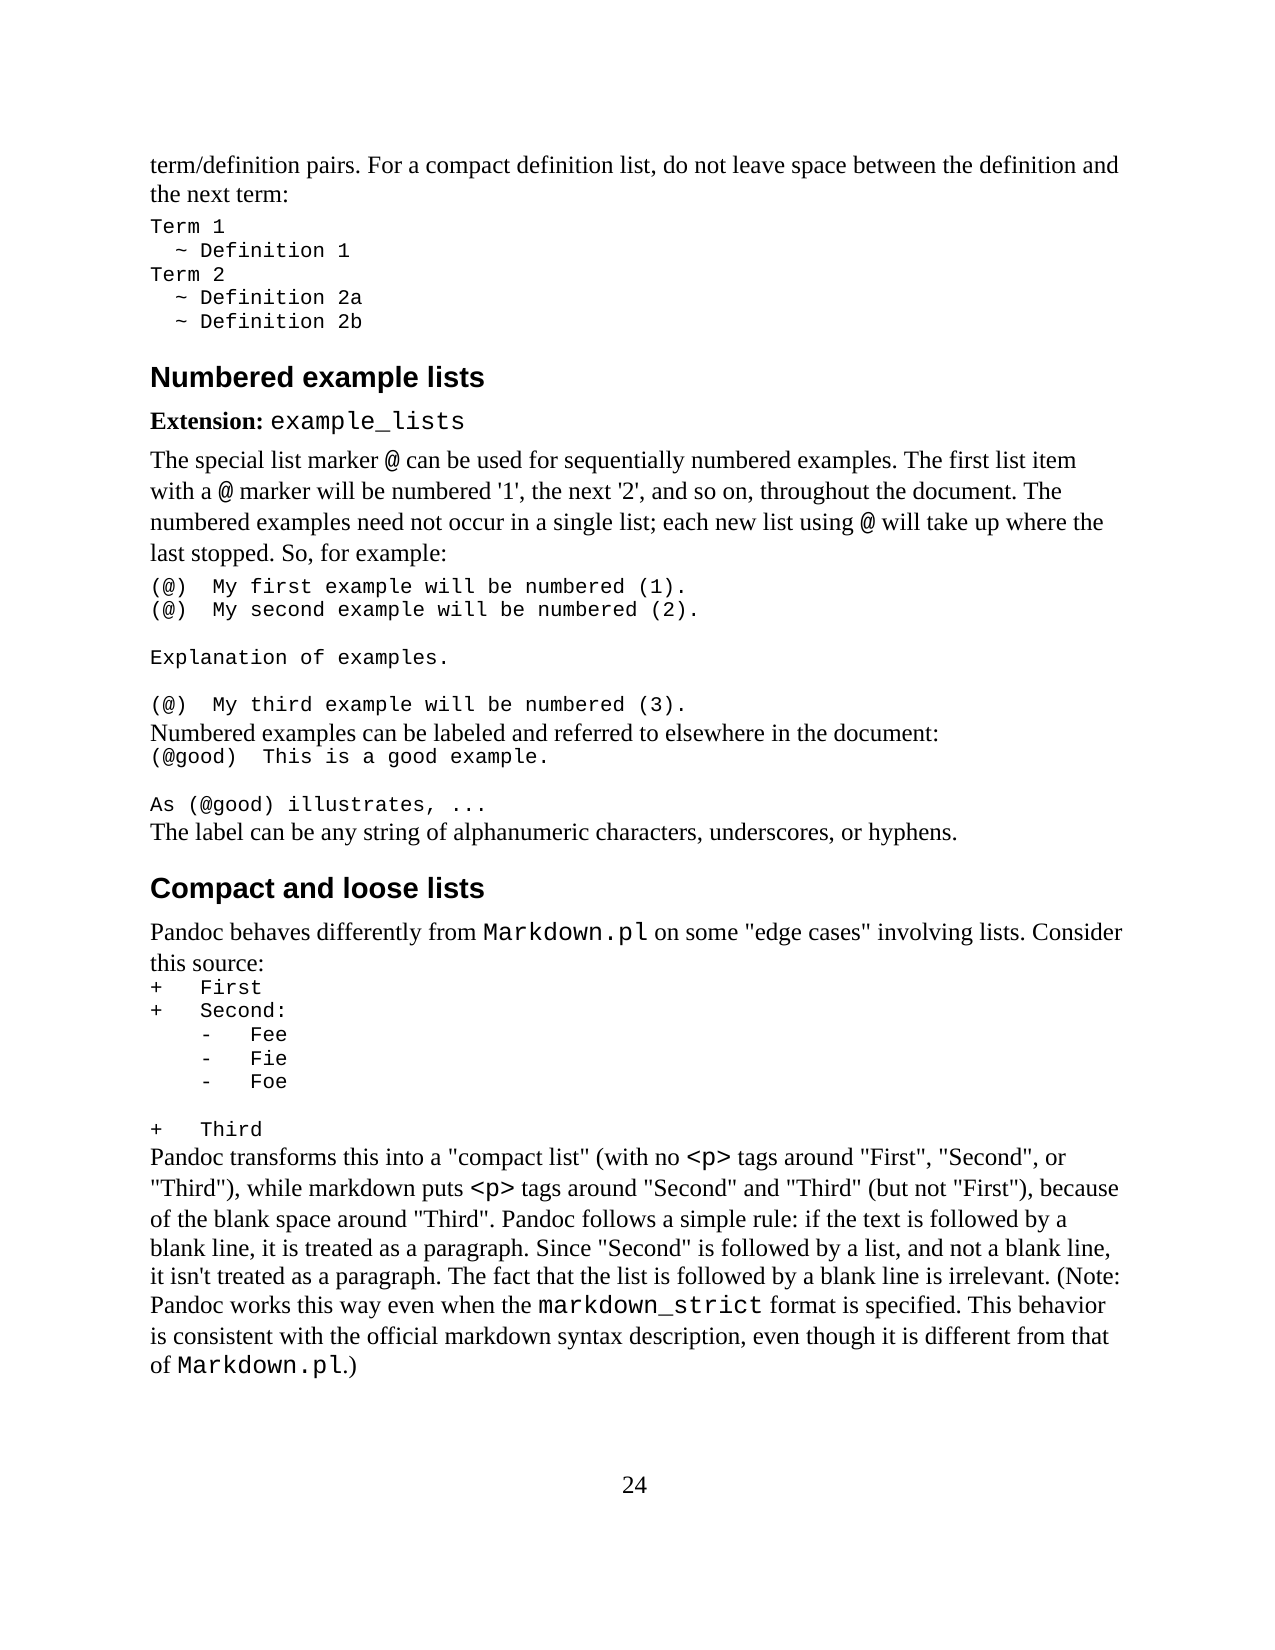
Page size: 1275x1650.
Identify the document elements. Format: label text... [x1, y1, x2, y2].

text (@good) This is a good example. [150, 746, 1125, 770]
text + First [150, 977, 1125, 1000]
subtitle Compact and loose lists [150, 871, 1125, 904]
text The label can be any string of alphanumeric characters, underscores, or hyphens. [150, 817, 1125, 846]
text + Second: [150, 1000, 1125, 1024]
text Explanation of examples. [150, 647, 1125, 670]
text Extension: example_lists [150, 406, 1125, 437]
text - Foe [150, 1071, 1125, 1095]
text (@) My first example will be numbered (1). [150, 576, 1125, 599]
text Term 1 [150, 216, 1125, 240]
text (@) My second example will be numbered (2). [150, 599, 1125, 623]
text Pandoc transforms this into a "compact list" (with no <p> tags around "First", "Second", or "Third"), while markdown puts <p> tags around "Second" and "Third" (but not "First"), because of the blank space around "Third". Pandoc follows a simple rule: if the text is followed by a blank line, it is treated as a paragraph. Since "Second" is followed by a list, and not a blank line, it isn't treated as a paragraph. The fact that the list is followed by a blank line is irrelevant. (Note: Pandoc works this way even when the markdown_strict format is specified. This behavior is consistent with the official markdown syntax description, even though it is different from that of Markdown.pl.) [150, 1142, 1125, 1381]
text ~ Definition 2b [150, 311, 1125, 335]
text ~ Definition 2a [150, 287, 1125, 311]
subtitle Numbered example lists [150, 360, 1125, 393]
text The special list marker @ can be used for sequentially numbered examples. The first list item with a @ marker will be numbered '1', the next '2', and so on, throughout the document. The numbered examples need not occur in a single list; each new list using @ will take up where the last stopped. So, for example: [150, 446, 1125, 567]
text Term 2 [150, 264, 1125, 287]
text ~ Definition 1 [150, 240, 1125, 264]
text - Fie [150, 1048, 1125, 1071]
text term/definition pairs. For a compact definition list, do not leave space between the definition and the next term: [150, 150, 1125, 207]
text + Third [150, 1118, 1125, 1142]
text (@) My third example will be numbered (3). [150, 694, 1125, 718]
text - Fee [150, 1024, 1125, 1048]
text As (@good) illustrates, ... [150, 794, 1125, 817]
text Numbered examples can be labeled and referred to elsewhere in the document: [150, 718, 1125, 746]
text Pandoc behaves differently from Markdown.pl on some "edge cases" involving lists. Consider this source: [150, 917, 1125, 977]
